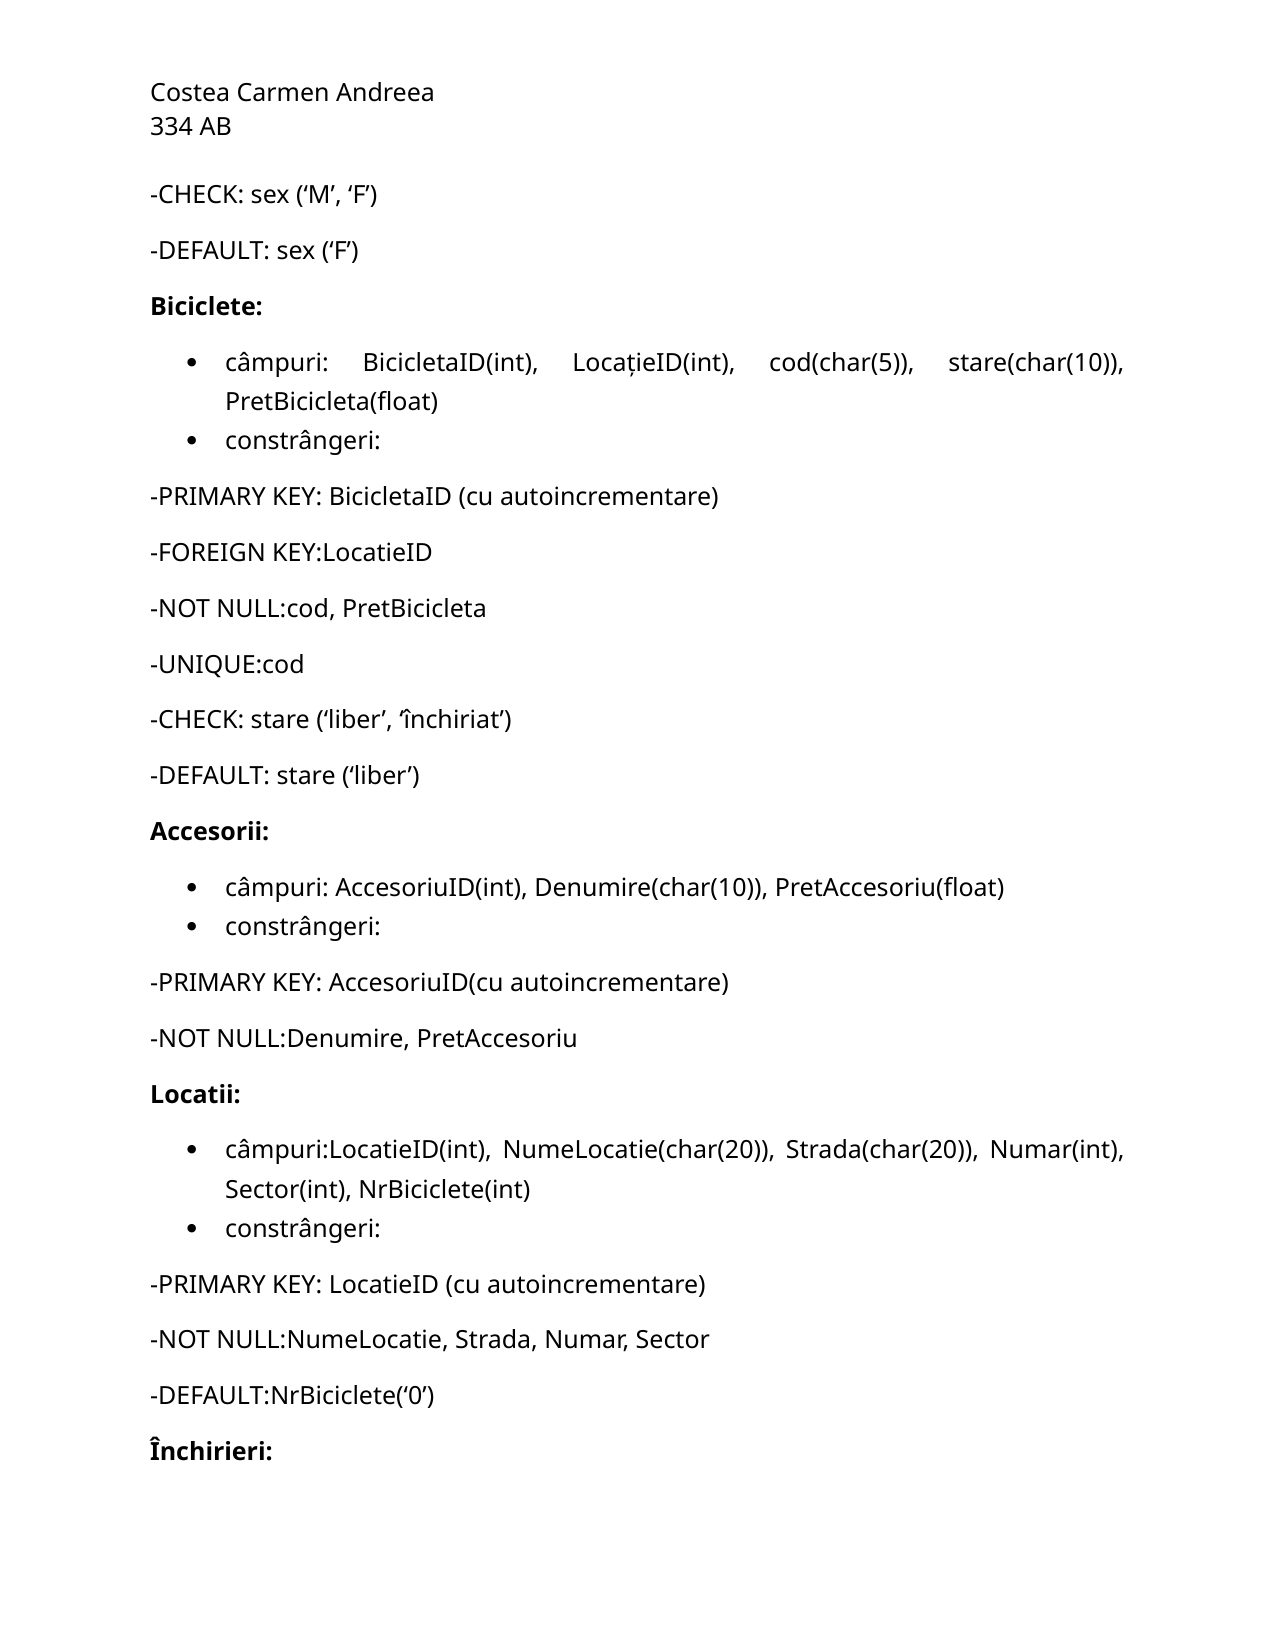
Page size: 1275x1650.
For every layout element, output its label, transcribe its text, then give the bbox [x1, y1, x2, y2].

list constrângeri: [187, 909, 1125, 943]
list câmpuri: BicicletaID(int), LocațieID(int), cod(char(5)), stare(char(10)), PretBicicleta(float) [187, 345, 1125, 418]
list câmpuri:LocatieID(int), NumeLocatie(char(20)), Strada(char(20)), Numar(int), Sector(int), NrBiciclete(int) [187, 1132, 1125, 1205]
text Accesorii: [150, 814, 1125, 848]
text -UNIQUE:cod [150, 646, 1125, 680]
text -CHECK: stare (‘liber’, ‘închiriat’) [150, 702, 1125, 736]
text -FOREIGN KEY:LocatieID [150, 535, 1125, 569]
list constrângeri: [187, 1211, 1125, 1244]
text Biciclete: [150, 289, 1125, 323]
text -CHECK: sex (‘M’, ‘F’) [150, 177, 1125, 211]
text -DEFAULT:NrBiciclete(‘0’) [150, 1378, 1125, 1412]
text -NOT NULL:cod, PretBicicleta [150, 591, 1125, 624]
text Închirieri: [150, 1434, 1125, 1468]
text -PRIMARY KEY: LocatieID (cu autoincrementare) [150, 1266, 1125, 1300]
text -NOT NULL:NumeLocatie, Strada, Numar, Sector [150, 1322, 1125, 1356]
text -DEFAULT: stare (‘liber’) [150, 758, 1125, 792]
text -NOT NULL:Denumire, PretAccesoriu [150, 1021, 1125, 1054]
text -PRIMARY KEY: BicicletaID (cu autoincrementare) [150, 479, 1125, 513]
list constrângeri: [187, 423, 1125, 457]
text Locatii: [150, 1076, 1125, 1110]
text -PRIMARY KEY: AccesoriuID(cu autoincrementare) [150, 965, 1125, 999]
list câmpuri: AccesoriuID(int), Denumire(char(10)), PretAccesoriu(float) [187, 870, 1125, 904]
text -DEFAULT: sex (‘F’) [150, 233, 1125, 267]
